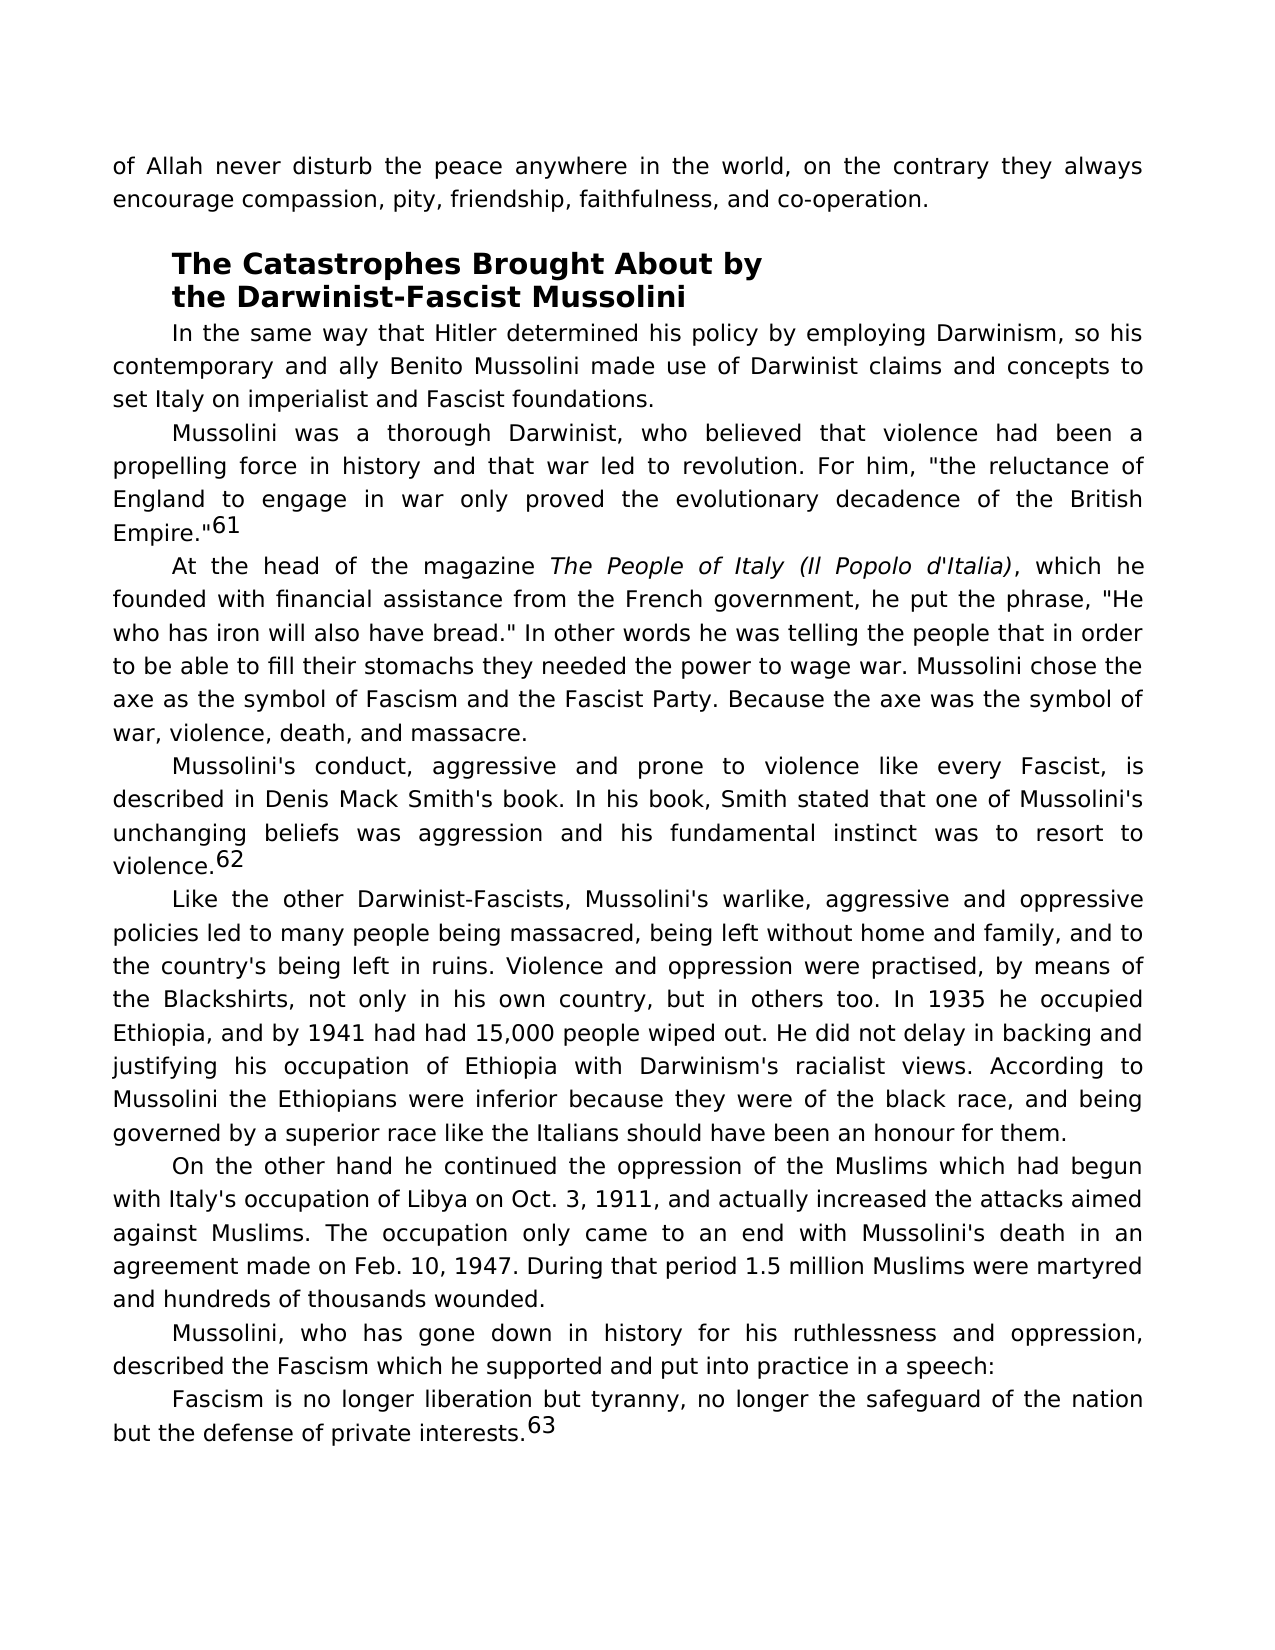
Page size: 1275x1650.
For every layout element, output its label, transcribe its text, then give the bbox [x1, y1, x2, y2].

text Mussolini, who has gone down in history for his ruthlessness and oppression, described the Fascism which he supported and put into practice in a speech: [112, 1314, 1145, 1381]
text Like the other Darwinist-Fascists, Mussolini's warlike, aggressive and oppressive policies led to many people being massacred, being left without home and family, and to the country's being left in ruins. Violence and oppression were practised, by means of the Blackshirts, not only in his own country, but in others too. In 1935 he occupied Ethiopia, and by 1941 had had 15,000 people wiped out. He did not delay in backing and justifying his occupation of Ethiopia with Darwinism's racialist views. According to Mussolini the Ethiopians were inferior because they were of the black race, and being governed by a superior race like the Italians should have been an honour for them. [112, 881, 1145, 1148]
text Mussolini's conduct, aggressive and prone to violence like every Fascist, is described in Denis Mack Smith's book. In his book, Smith stated that one of Mussolini's unchanging beliefs was aggression and his fundamental instinct was to resort to violence.62 [112, 748, 1145, 881]
text Fascism is no longer liberation but tyranny, no longer the safeguard of the nation but the defense of private interests.63 [112, 1381, 1145, 1448]
text On the other hand he continued the oppression of the Muslims which had begun with Italy's occupation of Libya on Oct. 3, 1911, and actually increased the attacks aimed against Muslims. The occupation only came to an end with Mussolini's death in an agreement made on Feb. 10, 1947. During that period 1.5 million Muslims were martyred and hundreds of thousands wounded. [112, 1148, 1145, 1314]
text In the same way that Hitler determined his policy by employing Darwinism, so his contemporary and ally Benito Mussolini made use of Darwinist claims and concepts to set Italy on imperialist and Fascist foundations. [112, 314, 1145, 414]
text the Darwinist-Fascist Mussolini [112, 281, 1145, 314]
text The Catastrophes Brought About by [112, 248, 1145, 281]
text At the head of the magazine The People of Italy (Il Popolo d'Italia), which he founded with financial assistance from the French government, he put the phrase, "He who has iron will also have bread." In other words he was telling the people that in order to be able to fill their stomachs they needed the power to wage war. Mussolini chose the axe as the symbol of Fascism and the Fascist Party. Because the axe was the symbol of war, violence, death, and massacre. [112, 548, 1145, 748]
text of Allah never disturb the peace anywhere in the world, on the contrary they always encourage compassion, pity, friendship, faithfulness, and co-operation. [112, 148, 1145, 214]
text Mussolini was a thorough Darwinist, who believed that violence had been a propelling force in history and that war led to revolution. For him, "the reluctance of England to engage in war only proved the evolutionary decadence of the British Empire."61 [112, 414, 1145, 548]
